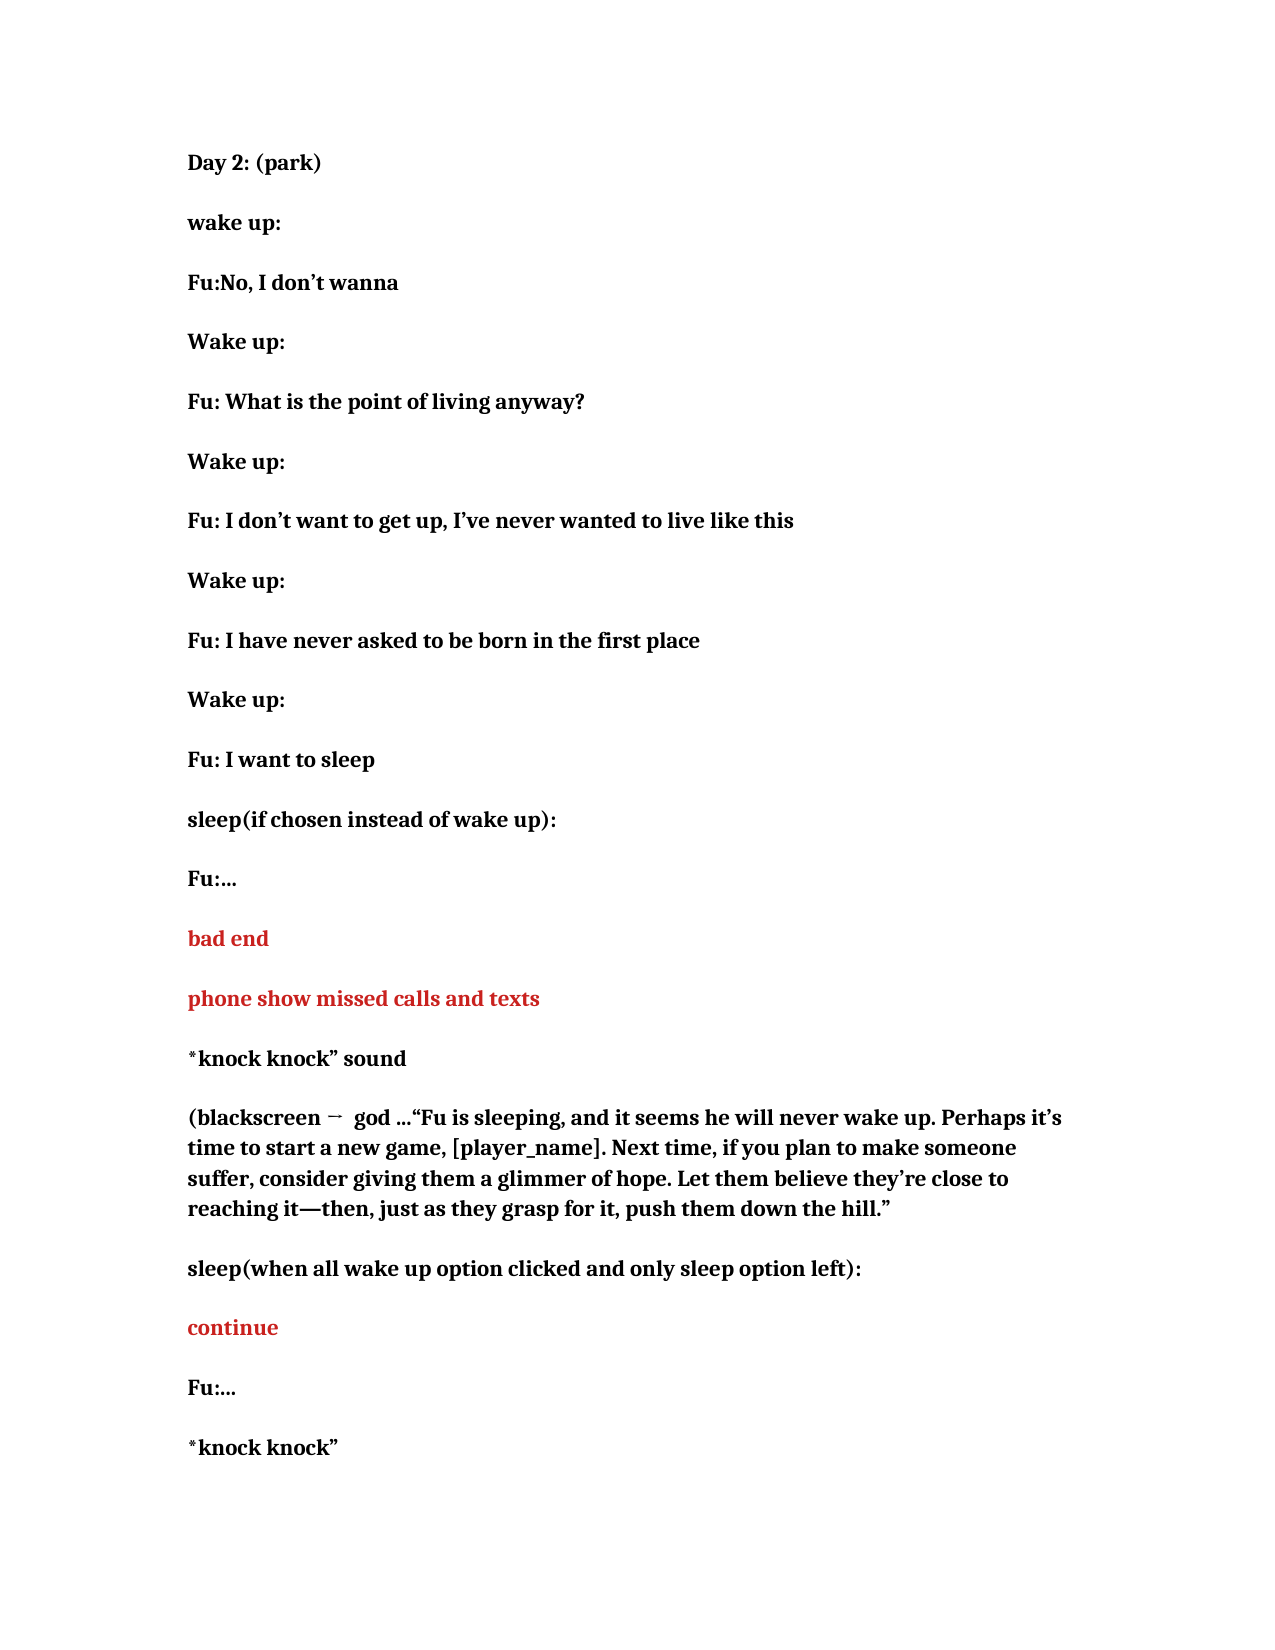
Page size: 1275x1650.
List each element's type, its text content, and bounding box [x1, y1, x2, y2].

text Fu: I want to sleep [187, 747, 1087, 773]
text sleep(if chosen instead of wake up): [187, 807, 1087, 833]
text continue [187, 1315, 1087, 1341]
text wake up: [187, 210, 1087, 236]
text Fu:... [187, 1375, 1087, 1401]
text Fu: I don’t want to get up, I’ve never wanted to live like this [187, 508, 1087, 534]
text sleep(when all wake up option clicked and only sleep option left): [187, 1255, 1087, 1282]
text Wake up: [187, 687, 1087, 713]
text phone show missed calls and texts [187, 986, 1087, 1012]
text bad end [187, 926, 1087, 952]
text Fu: I have never asked to be born in the first place [187, 627, 1087, 654]
text Fu:… [187, 866, 1087, 893]
text Wake up: [187, 448, 1087, 475]
text *knock knock” sound [187, 1045, 1087, 1072]
text Wake up: [187, 568, 1087, 594]
text Fu: What is the point of living anyway? [187, 389, 1087, 415]
text (blackscreen → god ...“Fu is sleeping, and it seems he will never wake up. Perhaps it’s time to start a new game, [player_name]. Next time, if you plan to make someone suffer, consider giving them a glimmer of hope. Let them believe they’re close to reaching it—then, just as they grasp for it, push them down the hill.” [187, 1105, 1087, 1222]
text Day 2: (park) [187, 150, 1087, 176]
text *knock knock” [187, 1434, 1087, 1461]
text Wake up: [187, 329, 1087, 355]
text Fu:No, I don’t wanna [187, 269, 1087, 296]
